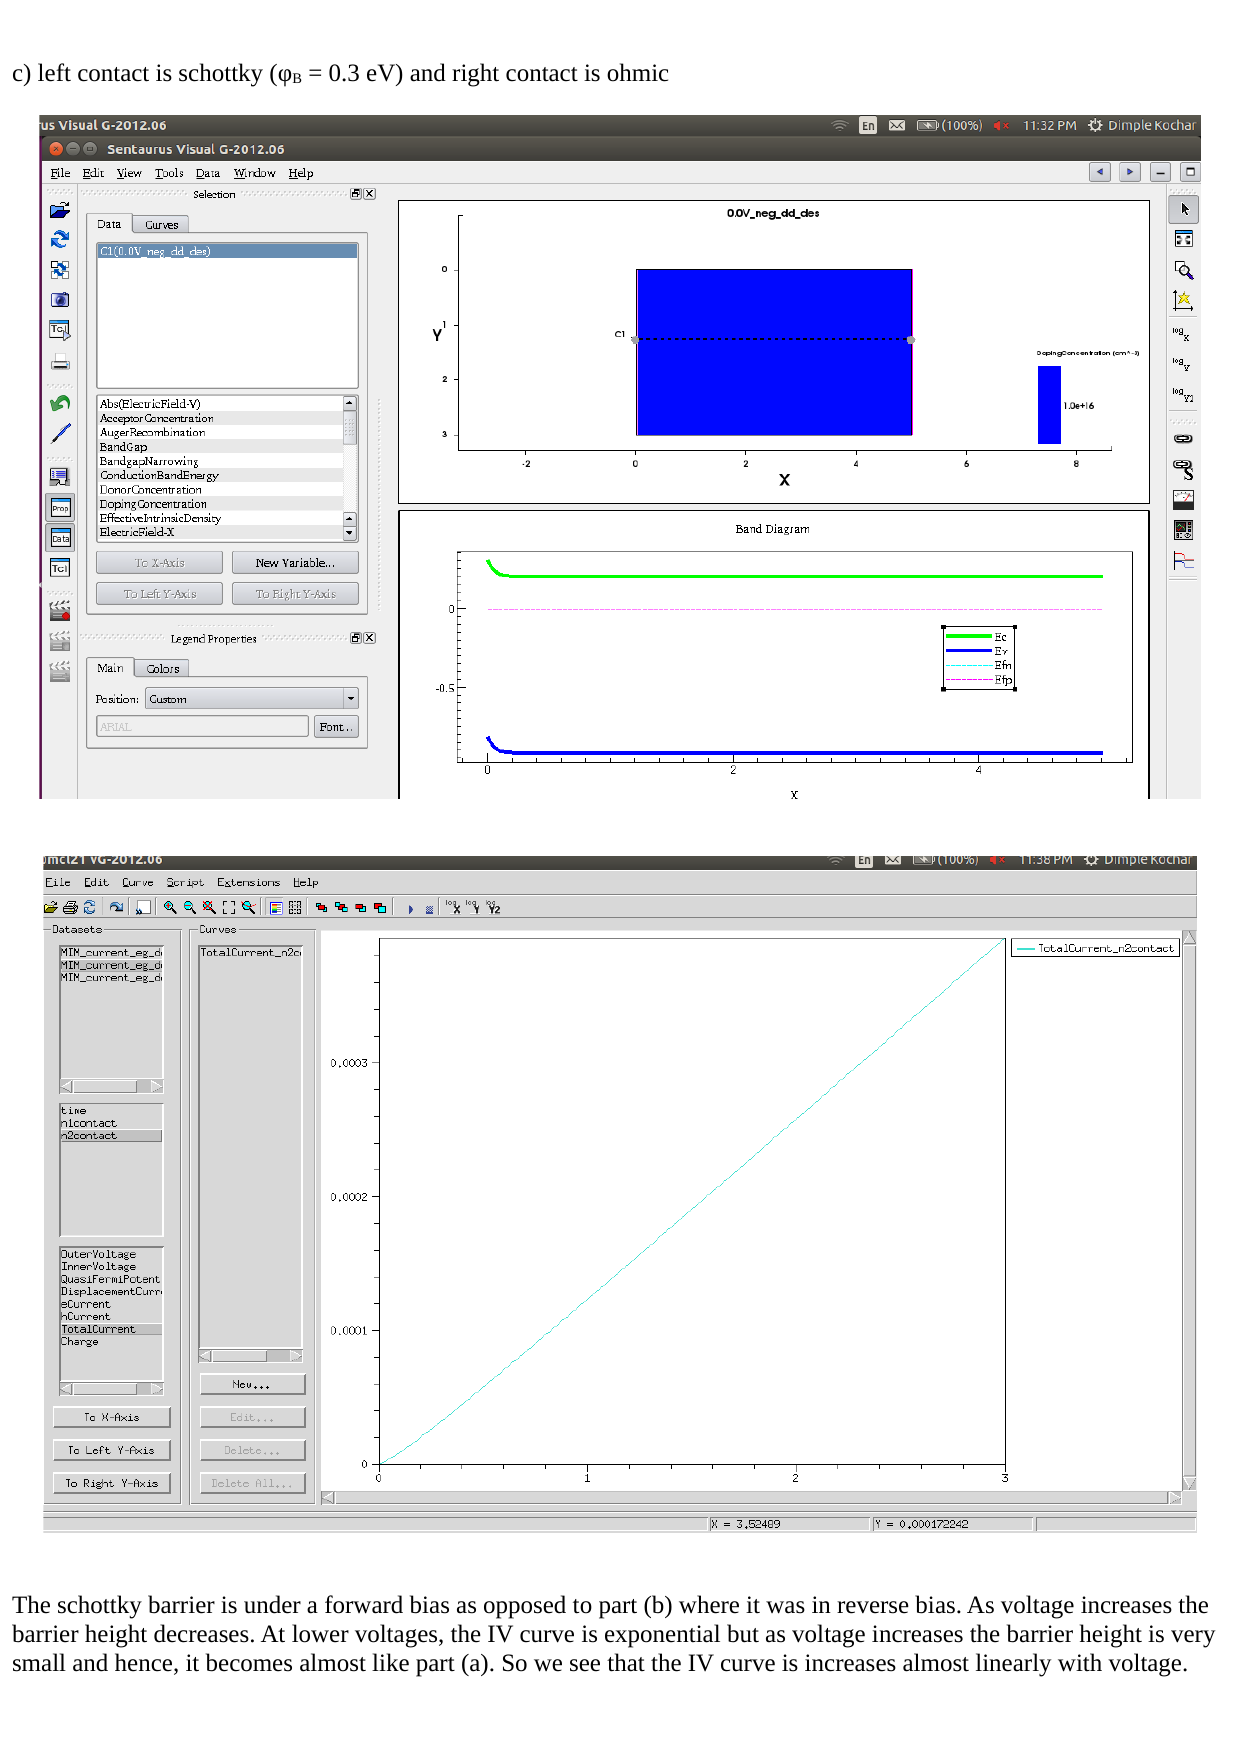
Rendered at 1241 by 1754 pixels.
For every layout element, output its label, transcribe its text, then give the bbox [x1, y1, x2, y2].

text The schottky barrier is under a forward bias as opposed to part (b) where it was in reverse bias. As voltage increases the barrier height decreases. At lower voltages, the IV curve is exponential but as voltage increases the barrier height is very small and hence, it becomes almost like part (a). So we see that the IV curve is increases almost linearly with voltage. [12, 1590, 1228, 1677]
text c) left contact is schottky (φB = 0.3 eV) and right contact is ohmic [12, 58, 1228, 87]
picture [43, 856, 1197, 1533]
picture [39, 115, 1201, 799]
